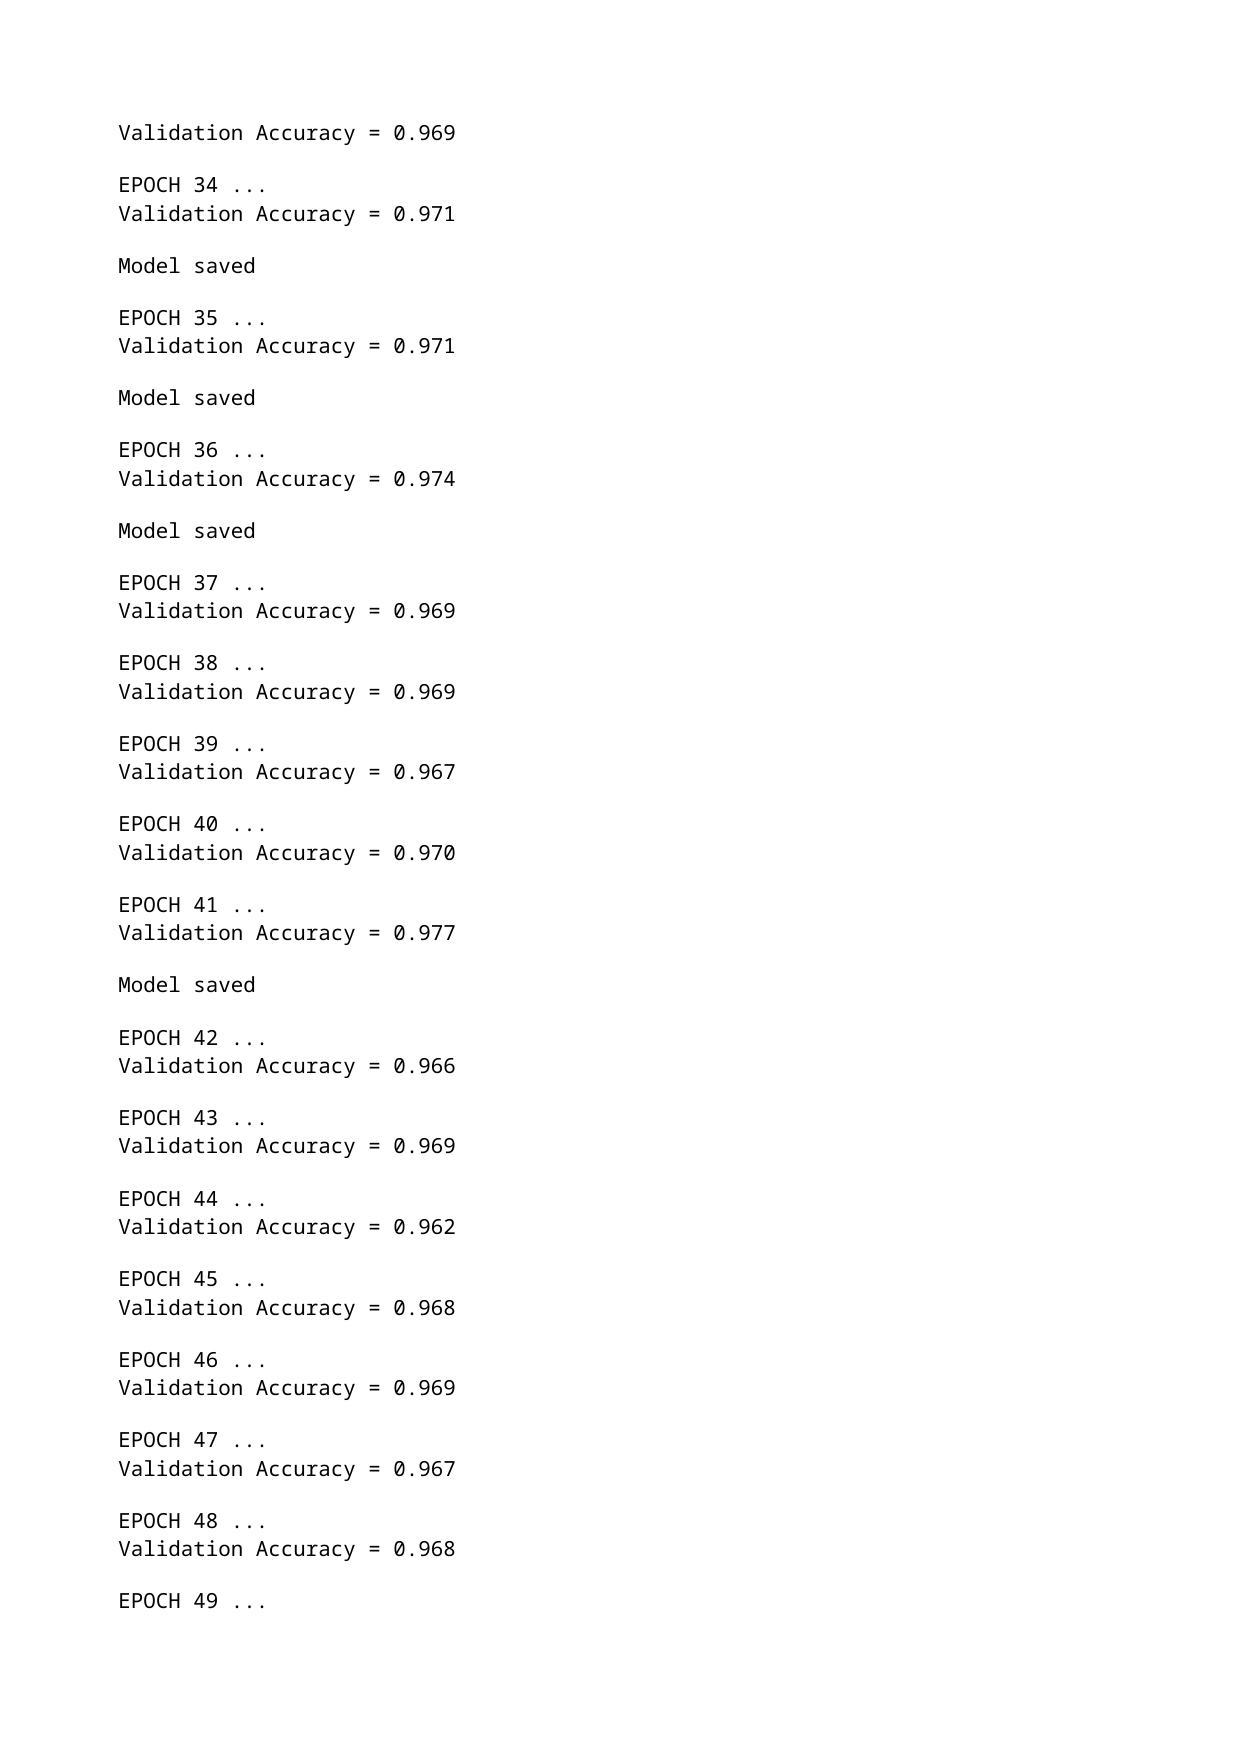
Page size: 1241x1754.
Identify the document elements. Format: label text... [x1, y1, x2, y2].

text EPOCH 40 ... [118, 809, 1122, 838]
text EPOCH 38 ... [118, 648, 1122, 677]
text Validation Accuracy = 0.962 [118, 1212, 1122, 1241]
text Validation Accuracy = 0.974 [118, 464, 1122, 492]
text Validation Accuracy = 0.969 [118, 118, 1122, 147]
text EPOCH 37 ... [118, 568, 1122, 596]
text Model saved [118, 971, 1122, 999]
text Validation Accuracy = 0.971 [118, 331, 1122, 360]
text EPOCH 39 ... [118, 729, 1122, 757]
text EPOCH 35 ... [118, 303, 1122, 331]
text Validation Accuracy = 0.969 [118, 596, 1122, 625]
text EPOCH 42 ... [118, 1023, 1122, 1051]
text EPOCH 34 ... [118, 170, 1122, 199]
text Validation Accuracy = 0.966 [118, 1051, 1122, 1079]
text EPOCH 49 ... [118, 1586, 1122, 1615]
text Validation Accuracy = 0.970 [118, 838, 1122, 866]
text Validation Accuracy = 0.977 [118, 918, 1122, 947]
text EPOCH 46 ... [118, 1345, 1122, 1373]
text EPOCH 36 ... [118, 435, 1122, 464]
text EPOCH 41 ... [118, 890, 1122, 918]
text EPOCH 43 ... [118, 1103, 1122, 1132]
text Validation Accuracy = 0.967 [118, 757, 1122, 786]
text EPOCH 48 ... [118, 1506, 1122, 1534]
text Validation Accuracy = 0.969 [118, 677, 1122, 705]
text Validation Accuracy = 0.968 [118, 1293, 1122, 1321]
text EPOCH 44 ... [118, 1184, 1122, 1212]
text Model saved [118, 383, 1122, 412]
text Model saved [118, 516, 1122, 544]
text Validation Accuracy = 0.969 [118, 1132, 1122, 1160]
text Validation Accuracy = 0.967 [118, 1454, 1122, 1482]
text Validation Accuracy = 0.968 [118, 1534, 1122, 1563]
text Model saved [118, 251, 1122, 279]
text EPOCH 45 ... [118, 1264, 1122, 1293]
text Validation Accuracy = 0.971 [118, 199, 1122, 227]
text EPOCH 47 ... [118, 1425, 1122, 1454]
text Validation Accuracy = 0.969 [118, 1373, 1122, 1402]
